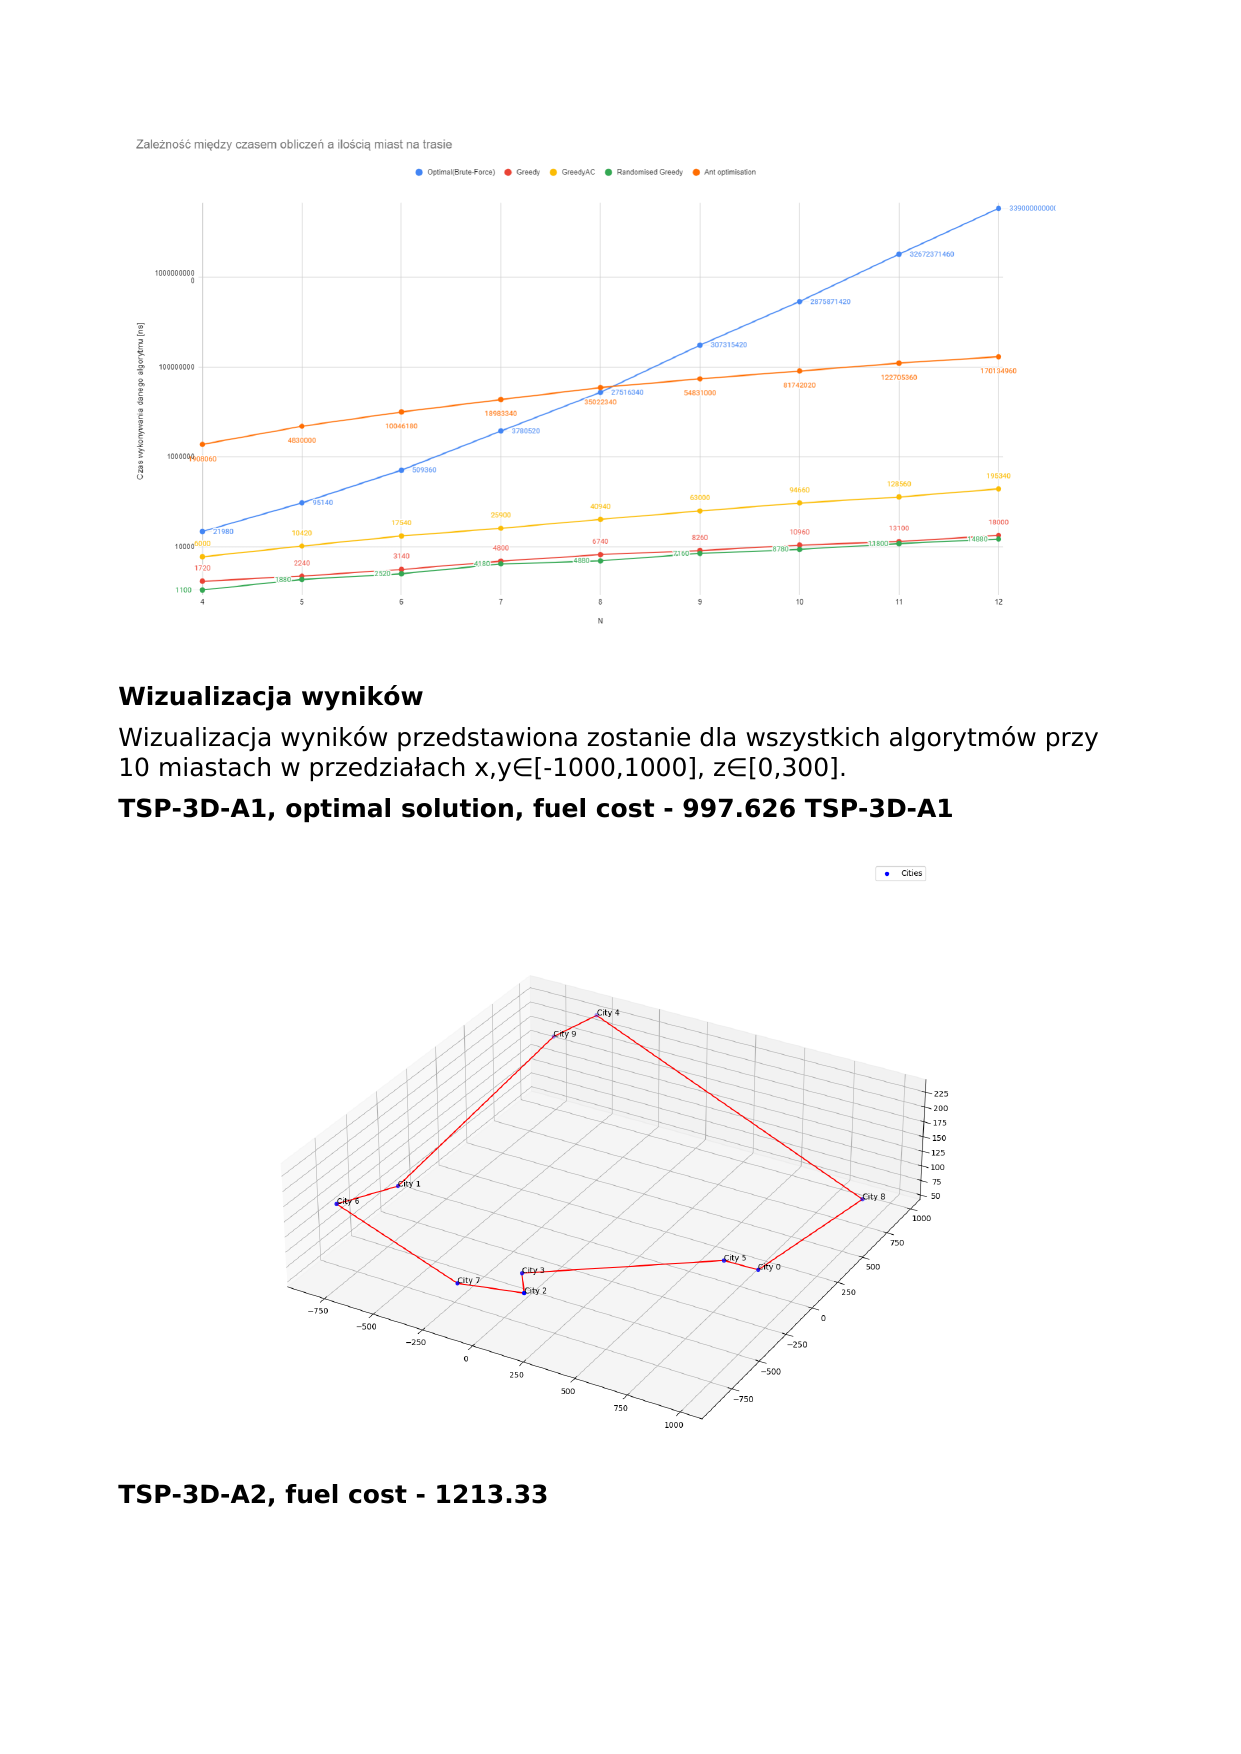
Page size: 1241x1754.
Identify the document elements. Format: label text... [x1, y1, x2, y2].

picture [118, 118, 1056, 645]
subtitle Wizualizacja wyników [118, 682, 1122, 711]
picture [118, 836, 1056, 1468]
text Wizualizacja wyników przedstawiona zostanie dla wszystkich algorytmów przy 10 miastach w przedziałach x,y∈[-1000,1000], z∈[0,300]. [118, 723, 1122, 782]
text TSP-3D-A2, fuel cost - 1213.33 [118, 1480, 1122, 1509]
text TSP-3D-A1, optimal solution, fuel cost - 997.626 TSP-3D-A1 [118, 794, 1122, 823]
